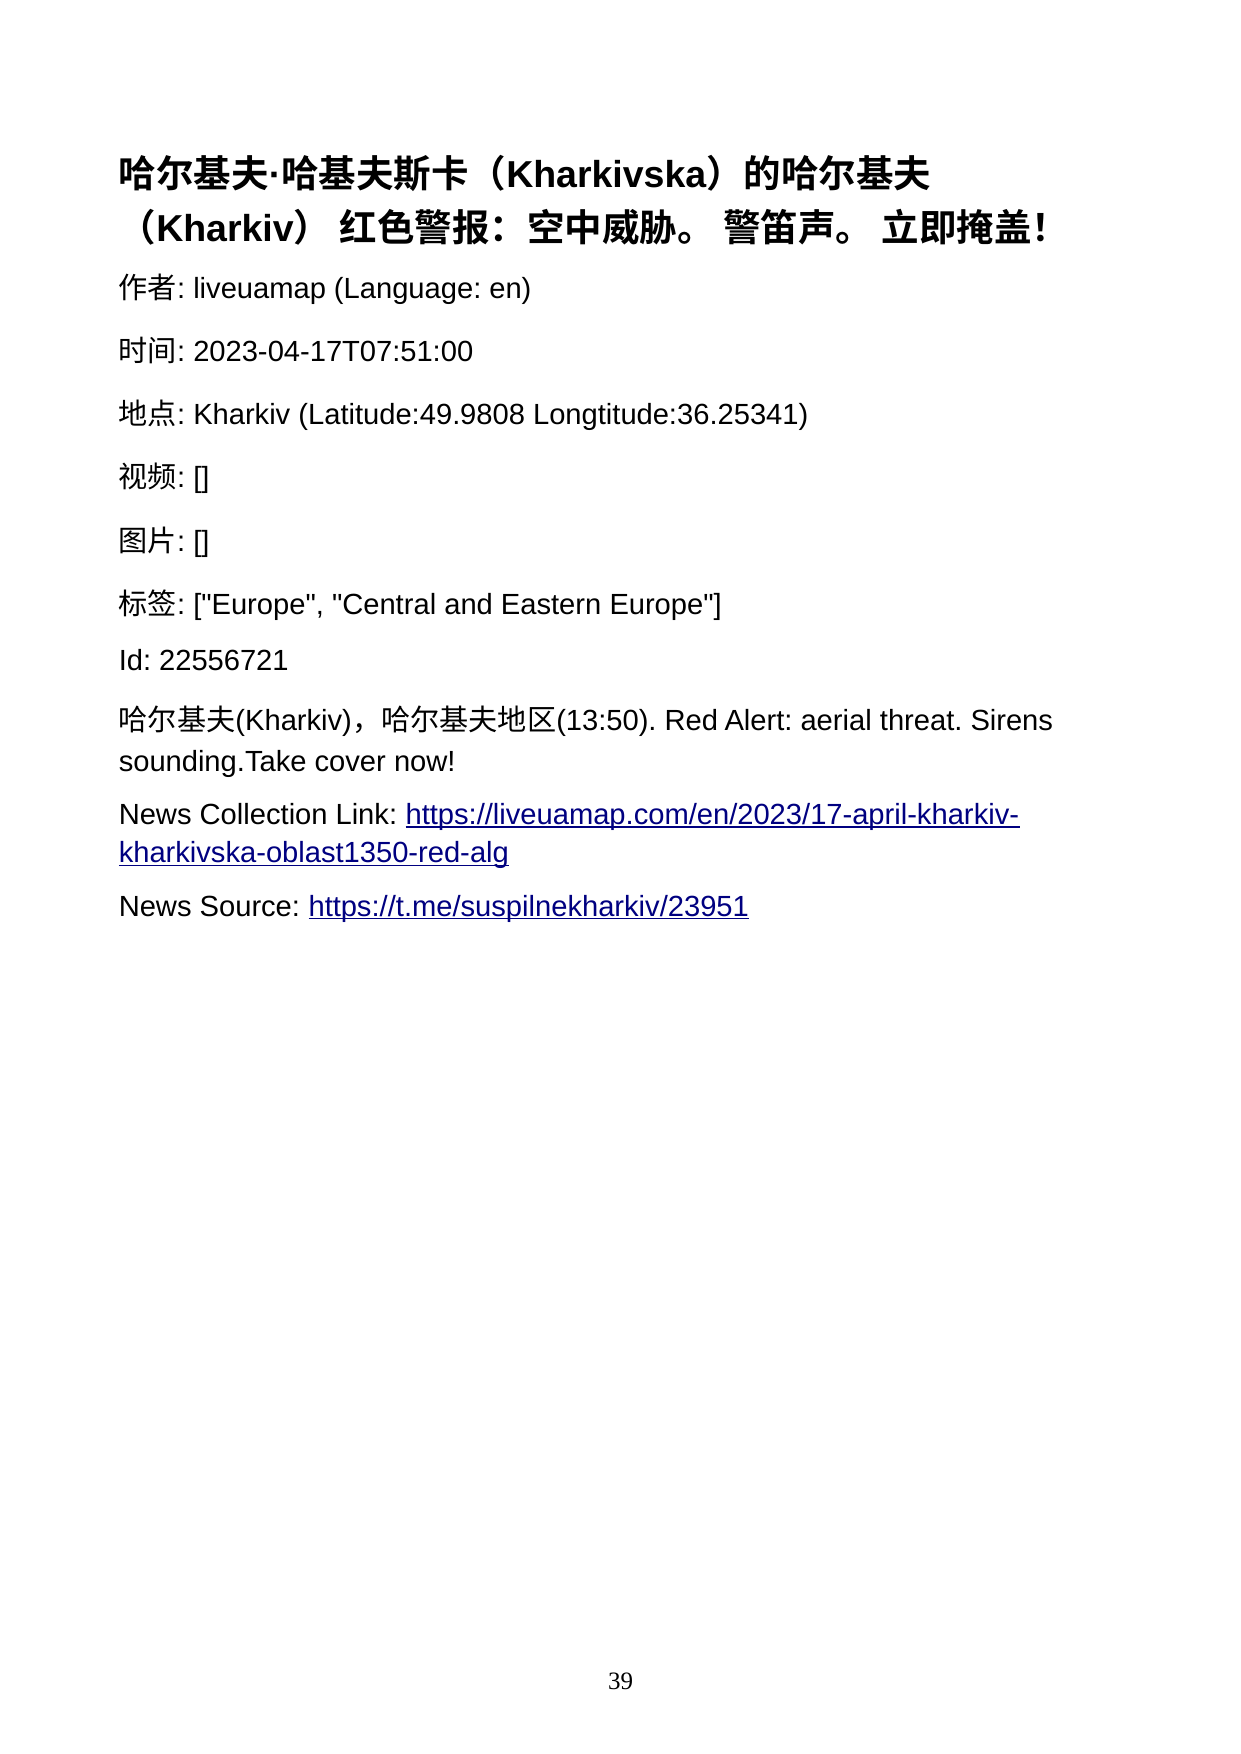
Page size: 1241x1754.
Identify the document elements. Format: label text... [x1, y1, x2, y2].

text 地点: Kharkiv (Latitude:49.9808 Longtitude:36.25341) [118, 391, 1122, 433]
text 图片: [] [118, 517, 1122, 559]
text News Source: https://t.me/suspilnekharkiv/23951 [118, 888, 1122, 922]
text 时间: 2023-04-17T07:51:00 [118, 328, 1122, 370]
text Id: 22556721 [118, 643, 1122, 677]
text 作者: liveuamap (Language: en) [118, 264, 1122, 307]
subtitle 哈尔基夫·哈基夫斯卡（Kharkivska）的哈尔基夫（Kharkiv） 红色警报：空中威胁。 警笛声。 立即掩盖！ [118, 143, 1122, 252]
text 哈尔基夫(Kharkiv)，哈尔基夫地区(13:50). Red Alert: aerial threat. Sirens sounding.Take cover now! [118, 696, 1122, 777]
text 标签: ["Europe", "Central and Eastern Europe"] [118, 580, 1122, 622]
text News Collection Link: https://liveuamap.com/en/2023/17-april-kharkiv-kharkivska-oblast1350-red-alg [118, 797, 1122, 869]
text 视频: [] [118, 454, 1122, 496]
